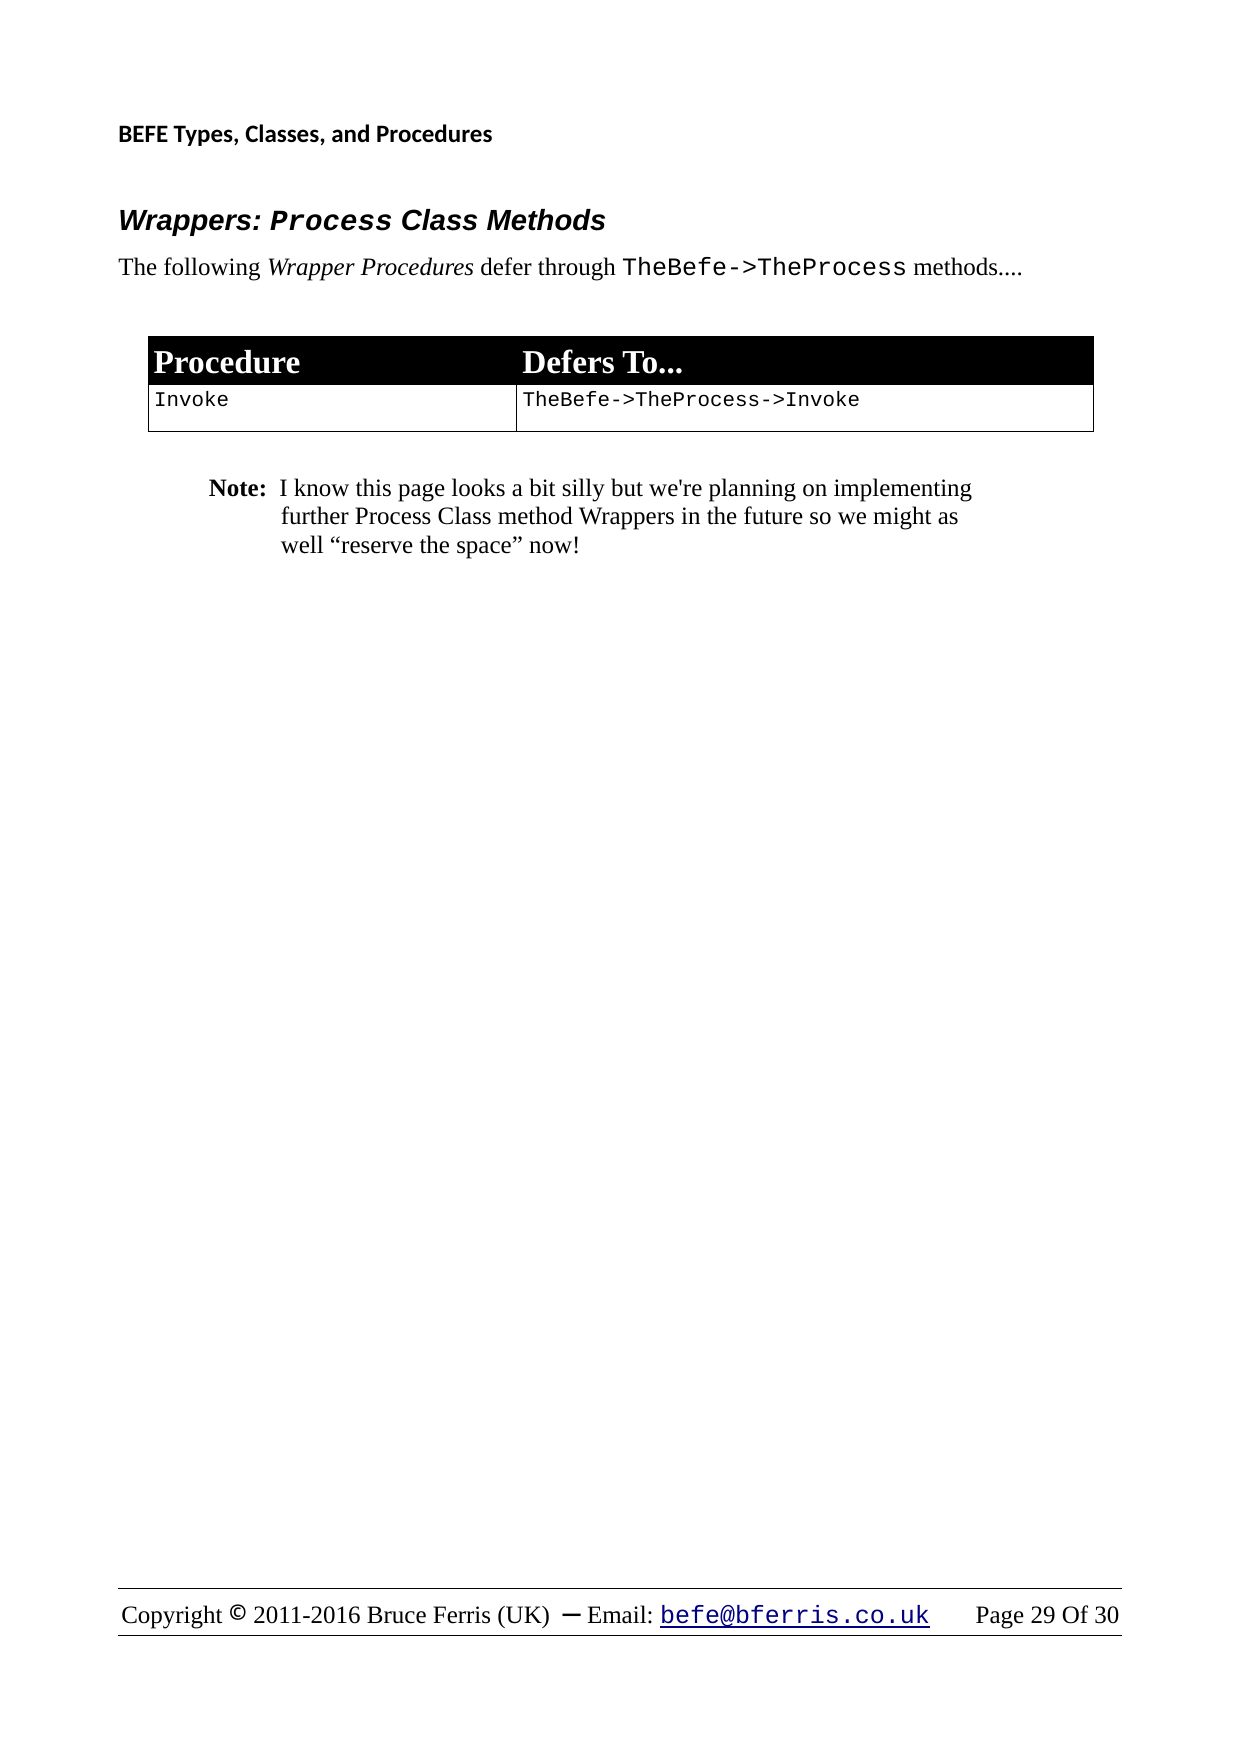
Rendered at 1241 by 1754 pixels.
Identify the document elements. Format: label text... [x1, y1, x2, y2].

subtitle Wrappers: Process Class Methods [118, 203, 1122, 239]
text Note: I know this page looks a bit silly but we're planning on implementing further Process Class method Wrappers in the future so we might as well “reserve the space” now! [209, 473, 1002, 559]
table_header Defers To... [517, 337, 1093, 384]
table_cell TheBefe->TheProcess->Invoke [517, 385, 1093, 431]
table_cell Invoke [149, 385, 516, 431]
text The following Wrapper Procedures defer through TheBefe->TheProcess methods.... [118, 252, 1122, 283]
table_header Procedure [149, 337, 516, 384]
